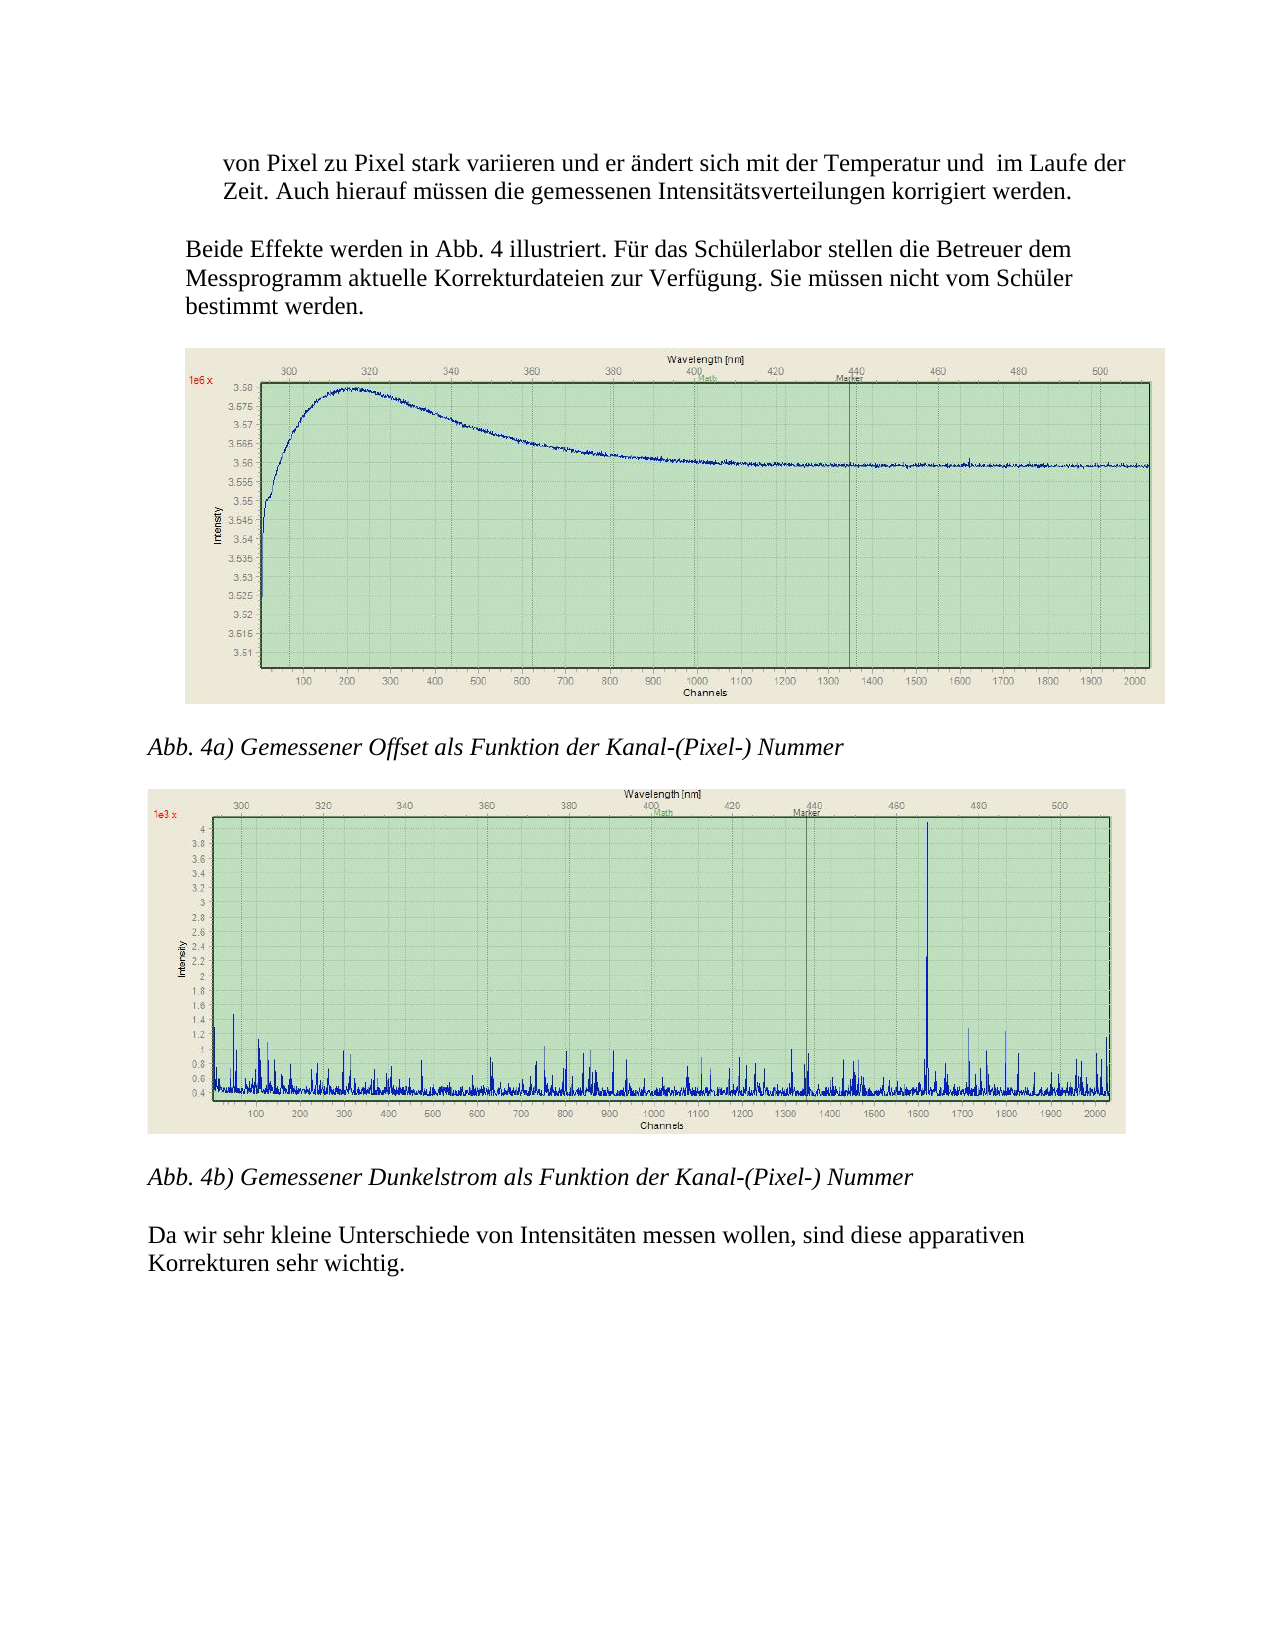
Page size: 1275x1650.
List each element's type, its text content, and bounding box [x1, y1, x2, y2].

list von Pixel zu Pixel stark variieren und er ändert sich mit der Temperatur und im Laufe der Zeit. Auch hierauf müssen die gemessenen Intensitätsverteilungen korrigiert werden. [185, 148, 1127, 205]
text Abb. 4b) Gemessener Dunkelstrom als Funktion der Kanal-(Pixel-) Nummer [148, 1162, 1127, 1191]
picture [185, 348, 1165, 704]
text Beide Effekte werden in Abb. 4 illustriert. Für das Schülerlabor stellen die Betreuer dem Messprogramm aktuelle Korrekturdateien zur Verfügung. Sie müssen nicht vom Schüler bestimmt werden. [185, 234, 1127, 320]
text Abb. 4a) Gemessener Offset als Funktion der Kanal-(Pixel-) Nummer [148, 732, 1127, 761]
picture [147, 789, 1126, 1134]
text Da wir sehr kleine Unterschiede von Intensitäten messen wollen, sind diese apparativen Korrekturen sehr wichtig. [148, 1220, 1127, 1277]
